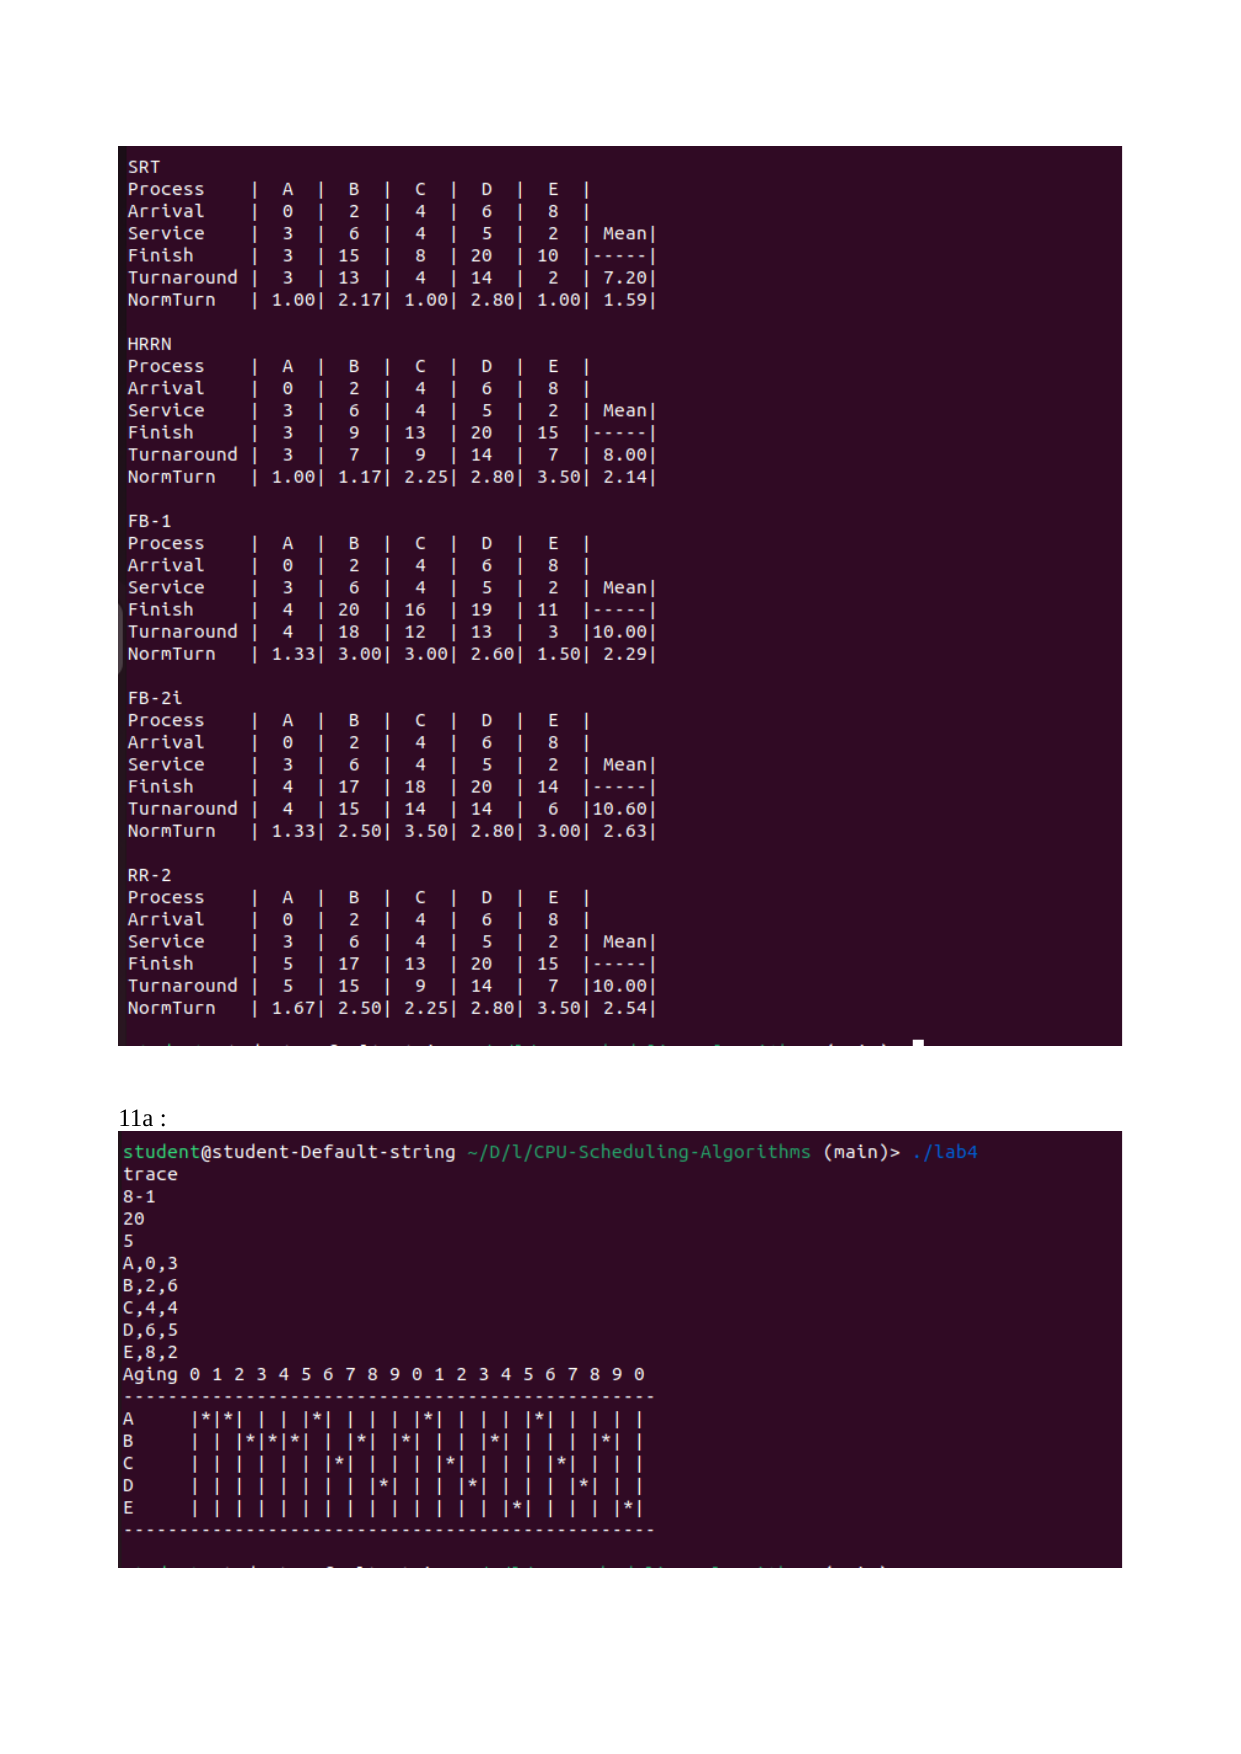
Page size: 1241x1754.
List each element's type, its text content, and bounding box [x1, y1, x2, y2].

text 11a : [118, 1103, 1122, 1131]
picture [118, 146, 1123, 1046]
picture [118, 1131, 1123, 1568]
